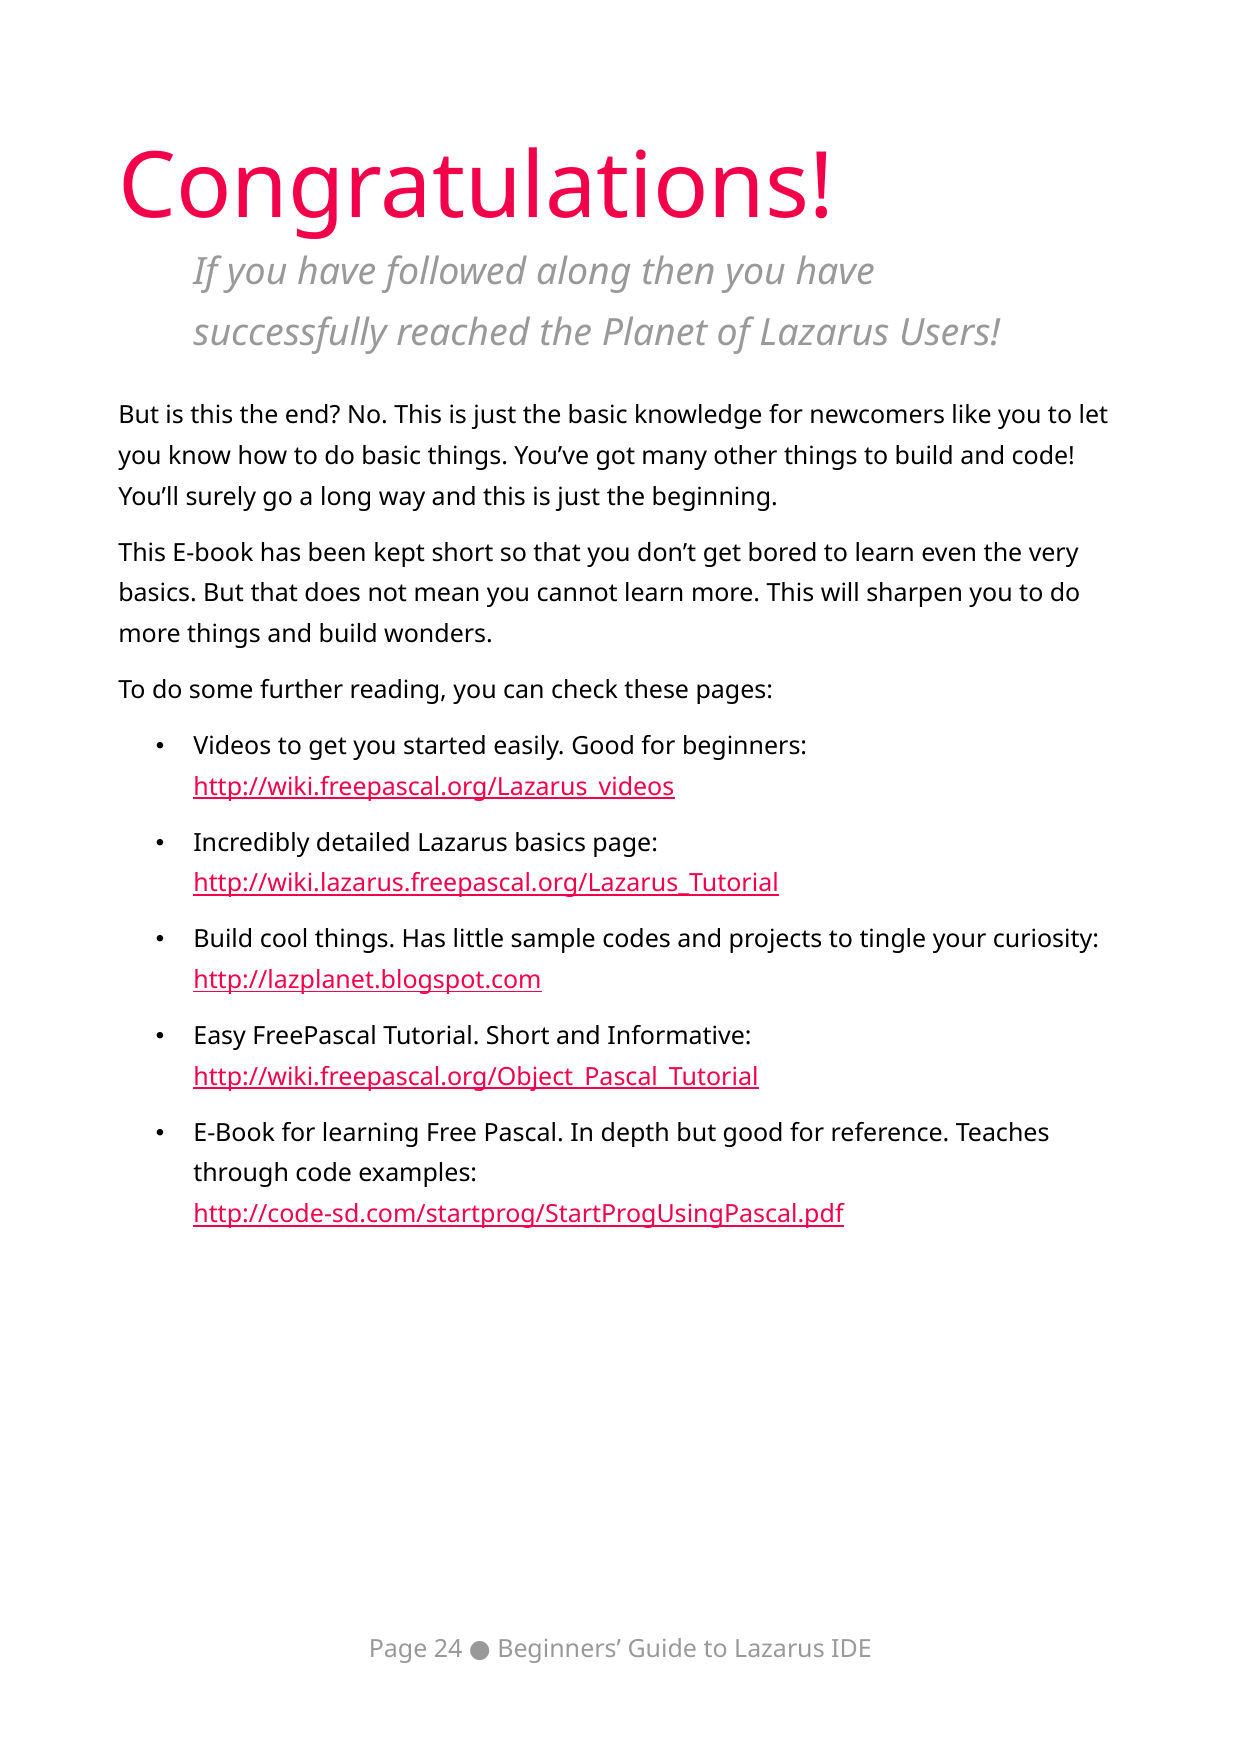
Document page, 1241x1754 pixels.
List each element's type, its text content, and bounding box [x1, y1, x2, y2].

subtitle Congratulations! [118, 119, 1122, 244]
list Easy FreePascal Tutorial. Short and Informative: http://wiki.freepascal.org/Object_Pascal_Tutorial [156, 1018, 1122, 1092]
text This E-book has been kept short so that you don’t get bored to learn even the very basics. But that does not mean you cannot learn more. This will sharpen you to do more things and build wonders. [118, 534, 1122, 650]
list E-Book for learning Free Pascal. In depth but good for reference. Teaches through code examples: http://code-sd.com/startprog/StartProgUsingPascal.pdf [156, 1114, 1122, 1230]
list Videos to get you started easily. Good for beginners: http://wiki.freepascal.org/Lazarus_videos [156, 728, 1122, 802]
text To do some further reading, you can check these pages: [118, 672, 1122, 706]
list Incredibly detailed Lazarus basics page: http://wiki.lazarus.freepascal.org/Lazarus_Tutorial [156, 824, 1122, 899]
text If you have followed along then you have successfully reached the Planet of Lazarus Users! [193, 244, 1057, 357]
text But is this the end? No. This is just the basic knowledge for newcomers like you to let you know how to do basic things. You’ve got many other things to build and code! You’ll surely go a long way and this is just the beginning. [118, 397, 1122, 512]
list Build cool things. Has little sample codes and projects to tingle your curiosity: http://lazplanet.blogspot.com [156, 921, 1122, 996]
